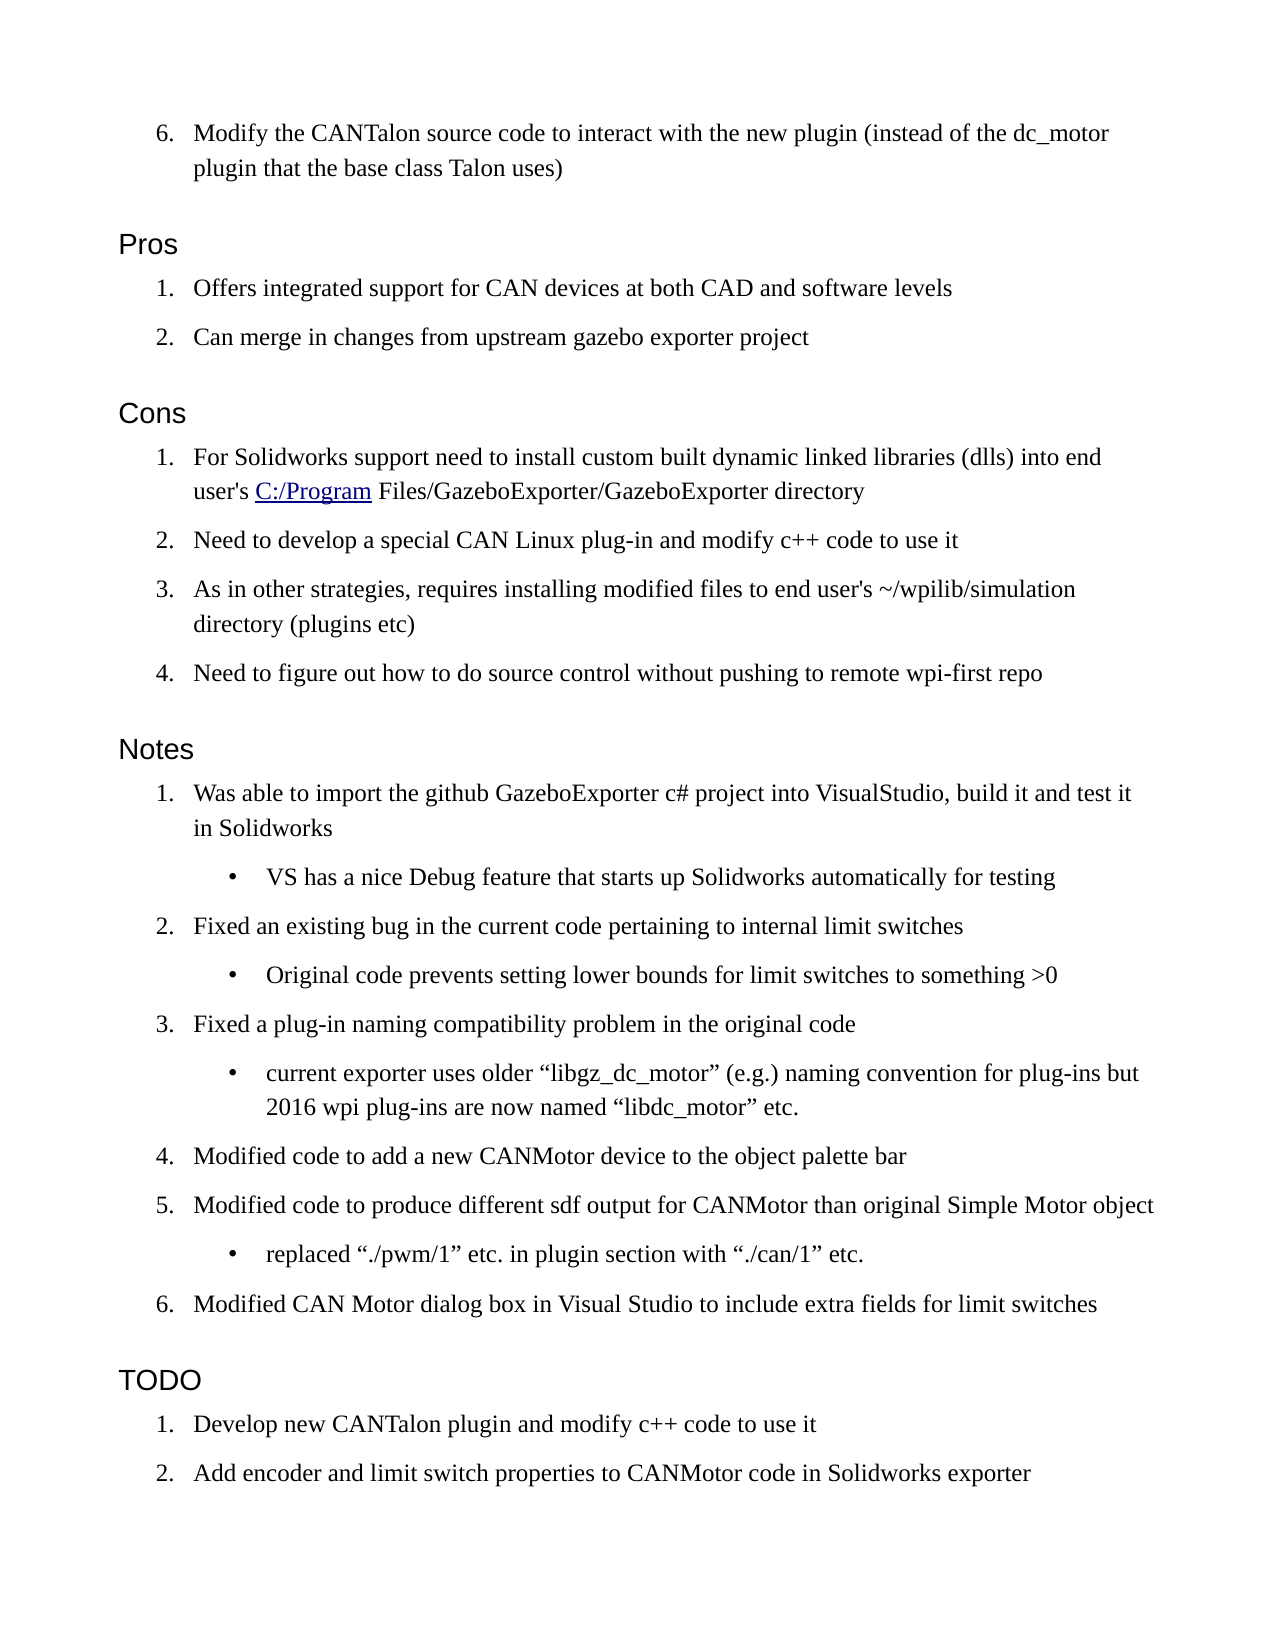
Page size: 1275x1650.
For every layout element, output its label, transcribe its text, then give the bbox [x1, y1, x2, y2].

list Modified code to produce different sdf output for CANMotor than original Simple Motor object [156, 1191, 1157, 1219]
list VS has a nice Debug feature that starts up Solidworks automatically for testing [228, 862, 1157, 890]
list Fixed a plug-in naming compatibility problem in the original code [156, 1009, 1157, 1038]
list Need to develop a special CAN Linux plug-in and modify c++ code to use it [156, 525, 1157, 554]
list Modify the CANTalon source code to interact with the new plugin (instead of the dc_motor plugin that the base class Talon uses) [156, 118, 1157, 181]
list replaced “./pwm/1” etc. in plugin section with “./can/1” etc. [228, 1239, 1157, 1268]
list Fixed an existing bug in the current code pertaining to internal limit switches [156, 911, 1157, 939]
list As in other strategies, requires installing modified files to end user's ~/wpilib/simulation directory (plugins etc) [156, 574, 1157, 638]
subtitle Notes [118, 732, 1157, 766]
list current exporter uses older “libgz_dc_motor” (e.g.) naming convention for plug-ins but 2016 wpi plug-ins are now named “libdc_motor” etc. [228, 1058, 1157, 1121]
subtitle TODO [118, 1363, 1157, 1396]
list Need to figure out how to do source control without pushing to remote wpi-first repo [156, 658, 1157, 687]
list Develop new CANTalon plugin and modify c++ code to use it [156, 1409, 1157, 1437]
list Modified CAN Motor dialog box in Visual Studio to include extra fields for limit switches [156, 1289, 1157, 1317]
list Modified code to add a new CANMotor device to the object palette bar [156, 1141, 1157, 1170]
list For Solidworks support need to install custom built dynamic linked libraries (dlls) into end user's C:/Program Files/GazeboExporter/GazeboExporter directory [156, 442, 1157, 505]
subtitle Cons [118, 396, 1157, 429]
list Can merge in changes from upstream gazebo exporter project [156, 322, 1157, 351]
list Offers integrated support for CAN devices at both CAD and software levels [156, 273, 1157, 301]
list Add encoder and limit switch properties to CANMotor code in Solidworks exporter [156, 1458, 1157, 1487]
list Was able to import the github GazeboExporter c# project into VisualStudio, build it and test it in Solidworks [156, 778, 1157, 841]
subtitle Pros [118, 227, 1157, 260]
list Original code prevents setting lower bounds for limit switches to something >0 [228, 960, 1157, 988]
